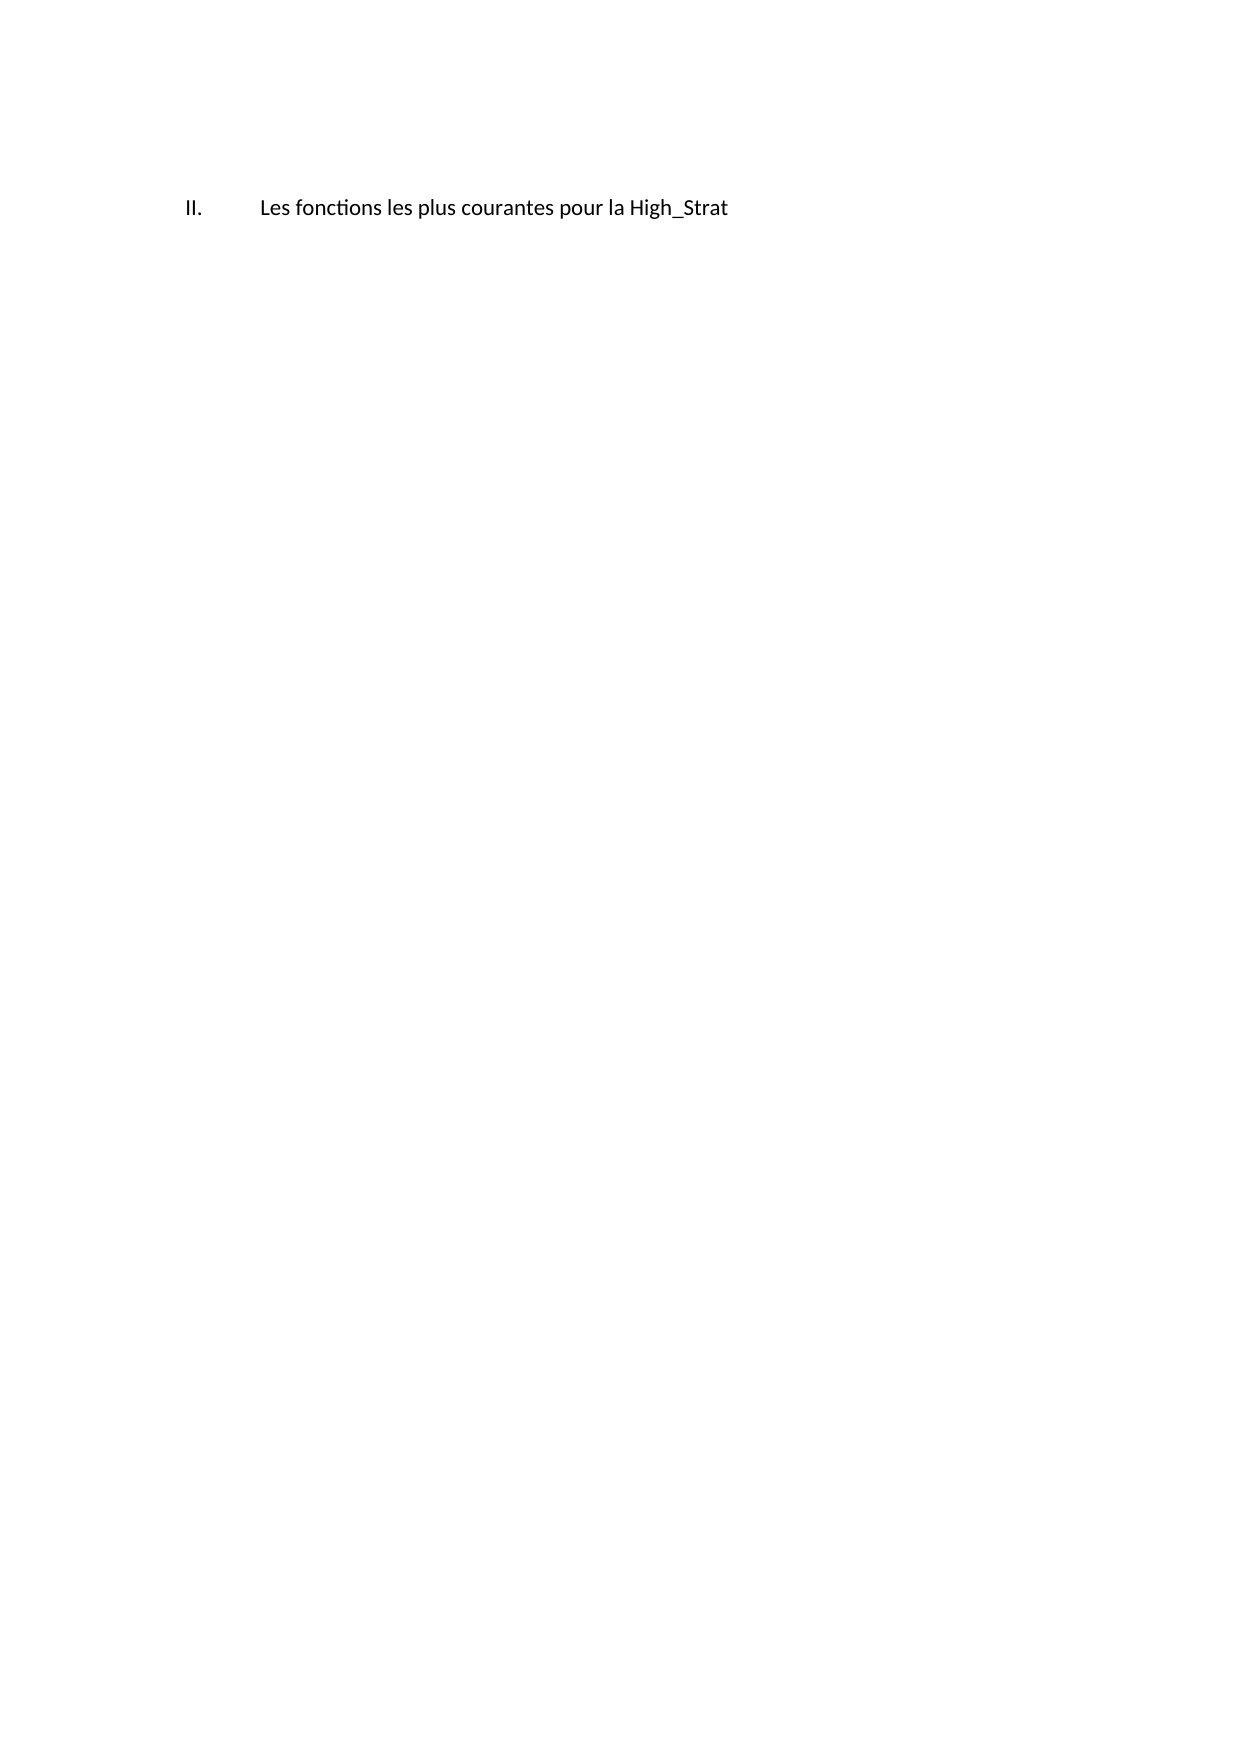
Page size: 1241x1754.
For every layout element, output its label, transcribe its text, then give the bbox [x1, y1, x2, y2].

list Les fonctions les plus courantes pour la High_Strat [185, 193, 1093, 221]
